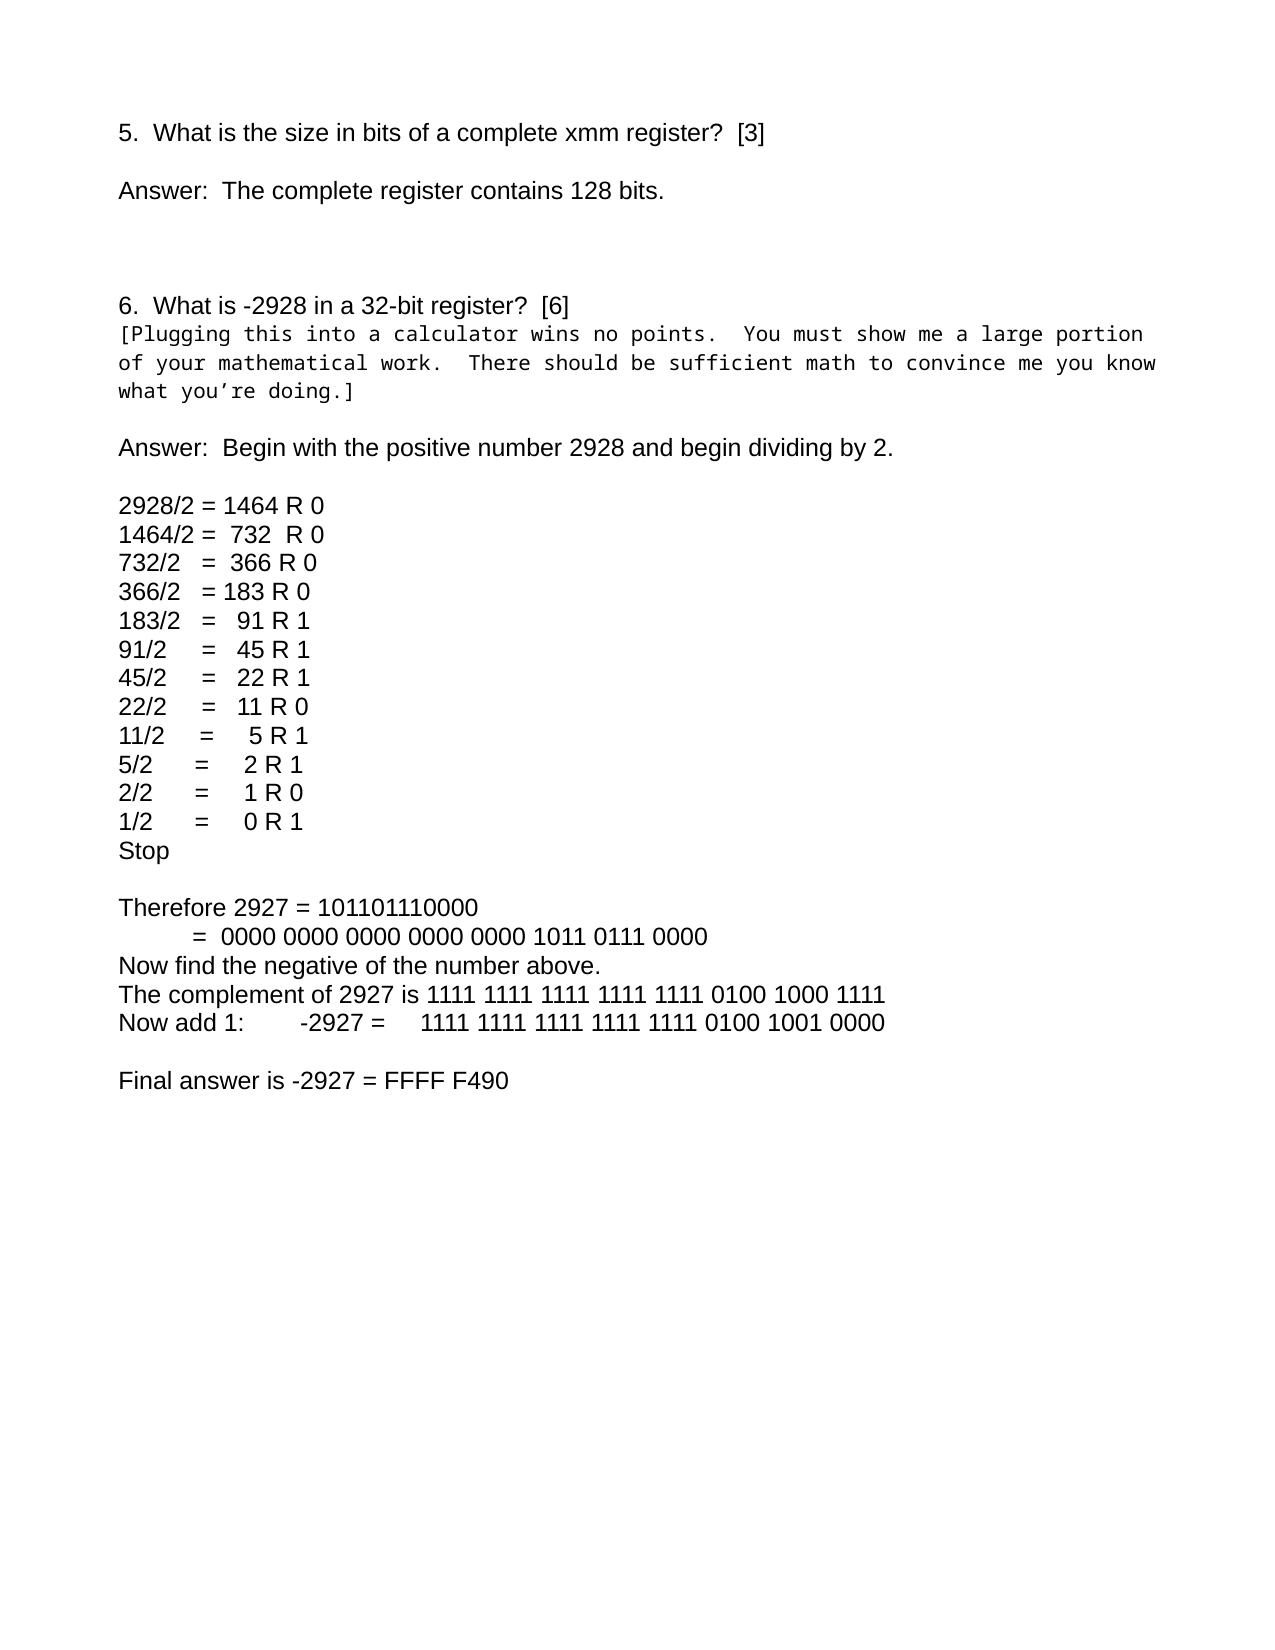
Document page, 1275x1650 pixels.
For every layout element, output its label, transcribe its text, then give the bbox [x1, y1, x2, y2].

text 5/2 = 2 R 1 [118, 750, 1157, 778]
text 1464/2 = 732 R 0 [118, 520, 1157, 548]
text 183/2 = 91 R 1 [118, 606, 1157, 635]
text The complement of 2927 is 1111 1111 1111 1111 1111 0100 1000 1111 [118, 980, 1157, 1008]
text 11/2 = 5 R 1 [118, 721, 1157, 750]
text Now add 1: -2927 = 1111 1111 1111 1111 1111 0100 1001 0000 [118, 1008, 1157, 1037]
text 732/2 = 366 R 0 [118, 548, 1157, 577]
text Therefore 2927 = 101101110000 [118, 893, 1157, 922]
text = 0000 0000 0000 0000 0000 1011 0111 0000 [118, 922, 1157, 951]
text Now find the negative of the number above. [118, 951, 1157, 980]
text 2/2 = 1 R 0 [118, 778, 1157, 807]
text [Plugging this into a calculator wins no points. You must show me a large portion of your mathematical work. There should be sufficient math to convince me you know what you’re doing.] [118, 319, 1157, 405]
text 5. What is the size in bits of a complete xmm register? [3] [118, 118, 1157, 147]
text Stop [118, 836, 1157, 865]
text 45/2 = 22 R 1 [118, 663, 1157, 692]
text Final answer is -2927 = FFFF F490 [118, 1066, 1157, 1095]
text 22/2 = 11 R 0 [118, 692, 1157, 721]
text Answer: The complete register contains 128 bits. [118, 176, 1157, 204]
text 2928/2 = 1464 R 0 [118, 491, 1157, 520]
text 366/2 = 183 R 0 [118, 577, 1157, 606]
text 1/2 = 0 R 1 [118, 807, 1157, 836]
text Answer: Begin with the positive number 2928 and begin dividing by 2. [118, 433, 1157, 462]
text 91/2 = 45 R 1 [118, 635, 1157, 663]
text 6. What is -2928 in a 32-bit register? [6] [118, 291, 1157, 319]
